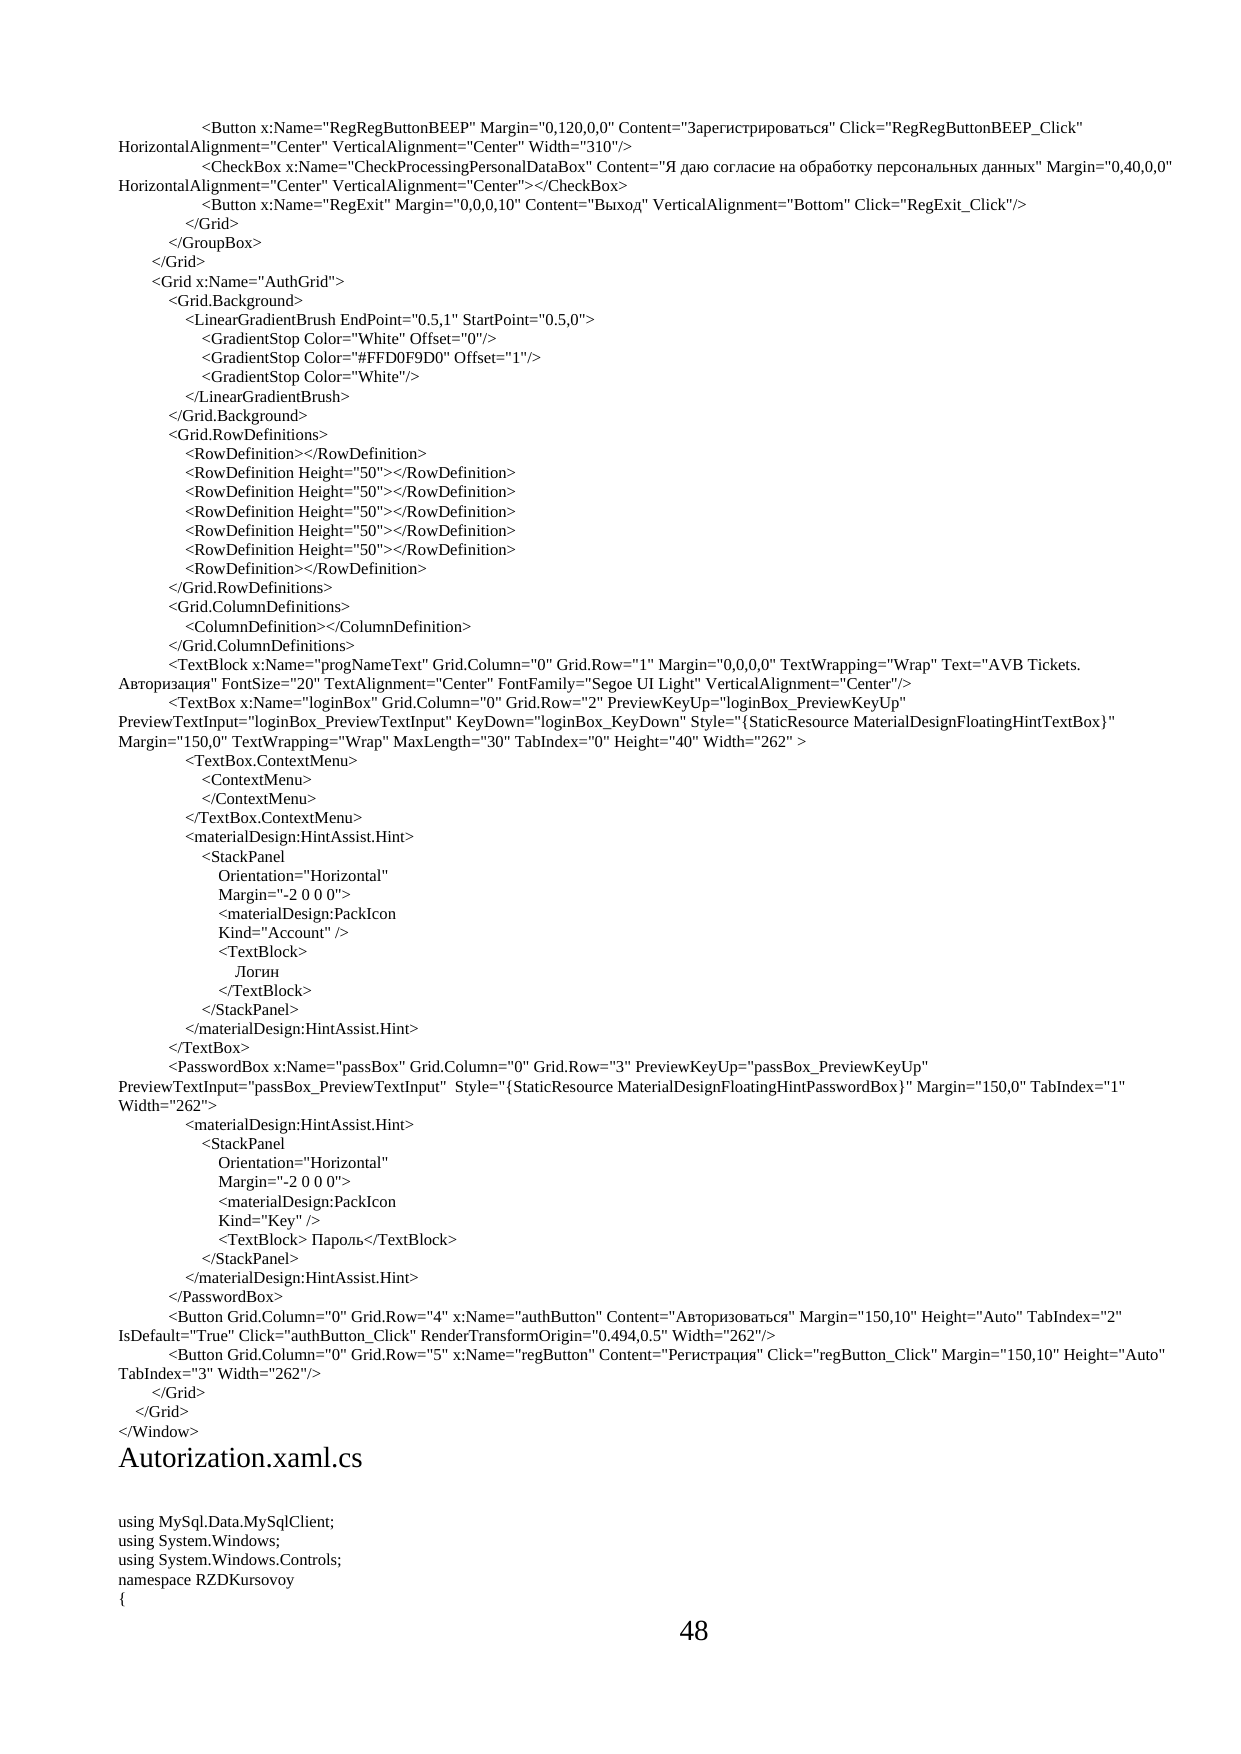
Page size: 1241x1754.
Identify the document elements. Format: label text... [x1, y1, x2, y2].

text Autorization.xaml.cs [118, 1441, 1181, 1474]
text </Grid.RowDefinitions> [118, 578, 1181, 597]
text Логин [118, 961, 1181, 981]
text </GroupBox> [118, 233, 1181, 252]
text </Grid> [118, 252, 1181, 271]
text Kind="Account" /> [118, 923, 1181, 942]
text <RowDefinition></RowDefinition> [118, 559, 1181, 578]
text <Grid.RowDefinitions> [118, 425, 1181, 444]
text <RowDefinition Height="50"></RowDefinition> [118, 540, 1181, 559]
text </TextBlock> [118, 981, 1181, 1000]
text <ColumnDefinition></ColumnDefinition> [118, 616, 1181, 636]
text <TextBlock> Пароль</TextBlock> [118, 1230, 1181, 1249]
text </StackPanel> [118, 1000, 1181, 1019]
text </ContextMenu> [118, 789, 1181, 808]
text </Window> [118, 1421, 1181, 1441]
text </Grid> [118, 214, 1181, 233]
text <GradientStop Color="White" Offset="0"/> [118, 329, 1181, 348]
text <Grid x:Name="AuthGrid"> [118, 271, 1181, 291]
text </Grid> [118, 1402, 1181, 1421]
text using System.Windows.Controls; [118, 1550, 1181, 1569]
text </materialDesign:HintAssist.Hint> [118, 1268, 1181, 1287]
text <LinearGradientBrush EndPoint="0.5,1" StartPoint="0.5,0"> [118, 310, 1181, 329]
text Orientation="Horizontal" [118, 866, 1181, 885]
text <TextBlock> [118, 942, 1181, 961]
text <materialDesign:PackIcon [118, 904, 1181, 923]
text </Grid.Background> [118, 406, 1181, 425]
text </materialDesign:HintAssist.Hint> [118, 1019, 1181, 1038]
text <ContextMenu> [118, 770, 1181, 789]
text <Button Grid.Column="0" Grid.Row="5" x:Name="regButton" Content="Регистрация" Click="regButton_Click" Margin="150,10" Height="Auto" TabIndex="3" Width="262"/> [118, 1345, 1181, 1383]
text </PasswordBox> [118, 1287, 1181, 1306]
text <CheckBox x:Name="CheckProcessingPersonalDataBox" Content="Я даю согласие на обработку персональных данных" Margin="0,40,0,0" HorizontalAlignment="Center" VerticalAlignment="Center"></CheckBox> [118, 156, 1181, 195]
text <Grid.ColumnDefinitions> [118, 597, 1181, 616]
text <TextBlock x:Name="progNameText" Grid.Column="0" Grid.Row="1" Margin="0,0,0,0" TextWrapping="Wrap" Text="AVB Tickets. Авторизация" FontSize="20" TextAlignment="Center" FontFamily="Segoe UI Light" VerticalAlignment="Center"/> [118, 655, 1181, 693]
text <Button x:Name="RegExit" Margin="0,0,0,10" Content="Выход" VerticalAlignment="Bottom" Click="RegExit_Click"/> [118, 195, 1181, 214]
text <RowDefinition Height="50"></RowDefinition> [118, 482, 1181, 501]
text <materialDesign:PackIcon [118, 1191, 1181, 1211]
text Orientation="Horizontal" [118, 1153, 1181, 1172]
text <TextBox x:Name="loginBox" Grid.Column="0" Grid.Row="2" PreviewKeyUp="loginBox_PreviewKeyUp" PreviewTextInput="loginBox_PreviewTextInput" KeyDown="loginBox_KeyDown" Style="{StaticResource MaterialDesignFloatingHintTextBox}" Margin="150,0" TextWrapping="Wrap" MaxLength="30" TabIndex="0" Height="40" Width="262" > [118, 693, 1181, 751]
text <StackPanel [118, 846, 1181, 866]
text </TextBox.ContextMenu> [118, 808, 1181, 827]
text <materialDesign:HintAssist.Hint> [118, 827, 1181, 846]
text namespace RZDKursovoy [118, 1569, 1181, 1588]
text <Button x:Name="RegRegButtonBEEP" Margin="0,120,0,0" Content="Зарегистрироваться" Click="RegRegButtonBEEP_Click" HorizontalAlignment="Center" VerticalAlignment="Center" Width="310"/> [118, 118, 1181, 156]
text </Grid.ColumnDefinitions> [118, 636, 1181, 655]
text Margin="-2 0 0 0"> [118, 1172, 1181, 1191]
text using System.Windows; [118, 1531, 1181, 1550]
text <GradientStop Color="White"/> [118, 367, 1181, 386]
text { [118, 1588, 1181, 1608]
text </TextBox> [118, 1038, 1181, 1057]
text </StackPanel> [118, 1249, 1181, 1268]
text <Grid.Background> [118, 291, 1181, 310]
text Margin="-2 0 0 0"> [118, 885, 1181, 904]
text <RowDefinition Height="50"></RowDefinition> [118, 463, 1181, 482]
text </Grid> [118, 1383, 1181, 1402]
text <GradientStop Color="#FFD0F9D0" Offset="1"/> [118, 348, 1181, 367]
text using MySql.Data.MySqlClient; [118, 1512, 1181, 1531]
text <RowDefinition Height="50"></RowDefinition> [118, 521, 1181, 540]
text <RowDefinition Height="50"></RowDefinition> [118, 501, 1181, 521]
text Kind="Key" /> [118, 1211, 1181, 1230]
text <RowDefinition></RowDefinition> [118, 444, 1181, 463]
text <TextBox.ContextMenu> [118, 751, 1181, 770]
text <Button Grid.Column="0" Grid.Row="4" x:Name="authButton" Content="Авторизоваться" Margin="150,10" Height="Auto" TabIndex="2" IsDefault="True" Click="authButton_Click" RenderTransformOrigin="0.494,0.5" Width="262"/> [118, 1306, 1181, 1345]
text <StackPanel [118, 1134, 1181, 1153]
text <PasswordBox x:Name="passBox" Grid.Column="0" Grid.Row="3" PreviewKeyUp="passBox_PreviewKeyUp" PreviewTextInput="passBox_PreviewTextInput" Style="{StaticResource MaterialDesignFloatingHintPasswordBox}" Margin="150,0" TabIndex="1" Width="262"> [118, 1057, 1181, 1115]
text </LinearGradientBrush> [118, 386, 1181, 406]
text <materialDesign:HintAssist.Hint> [118, 1115, 1181, 1134]
